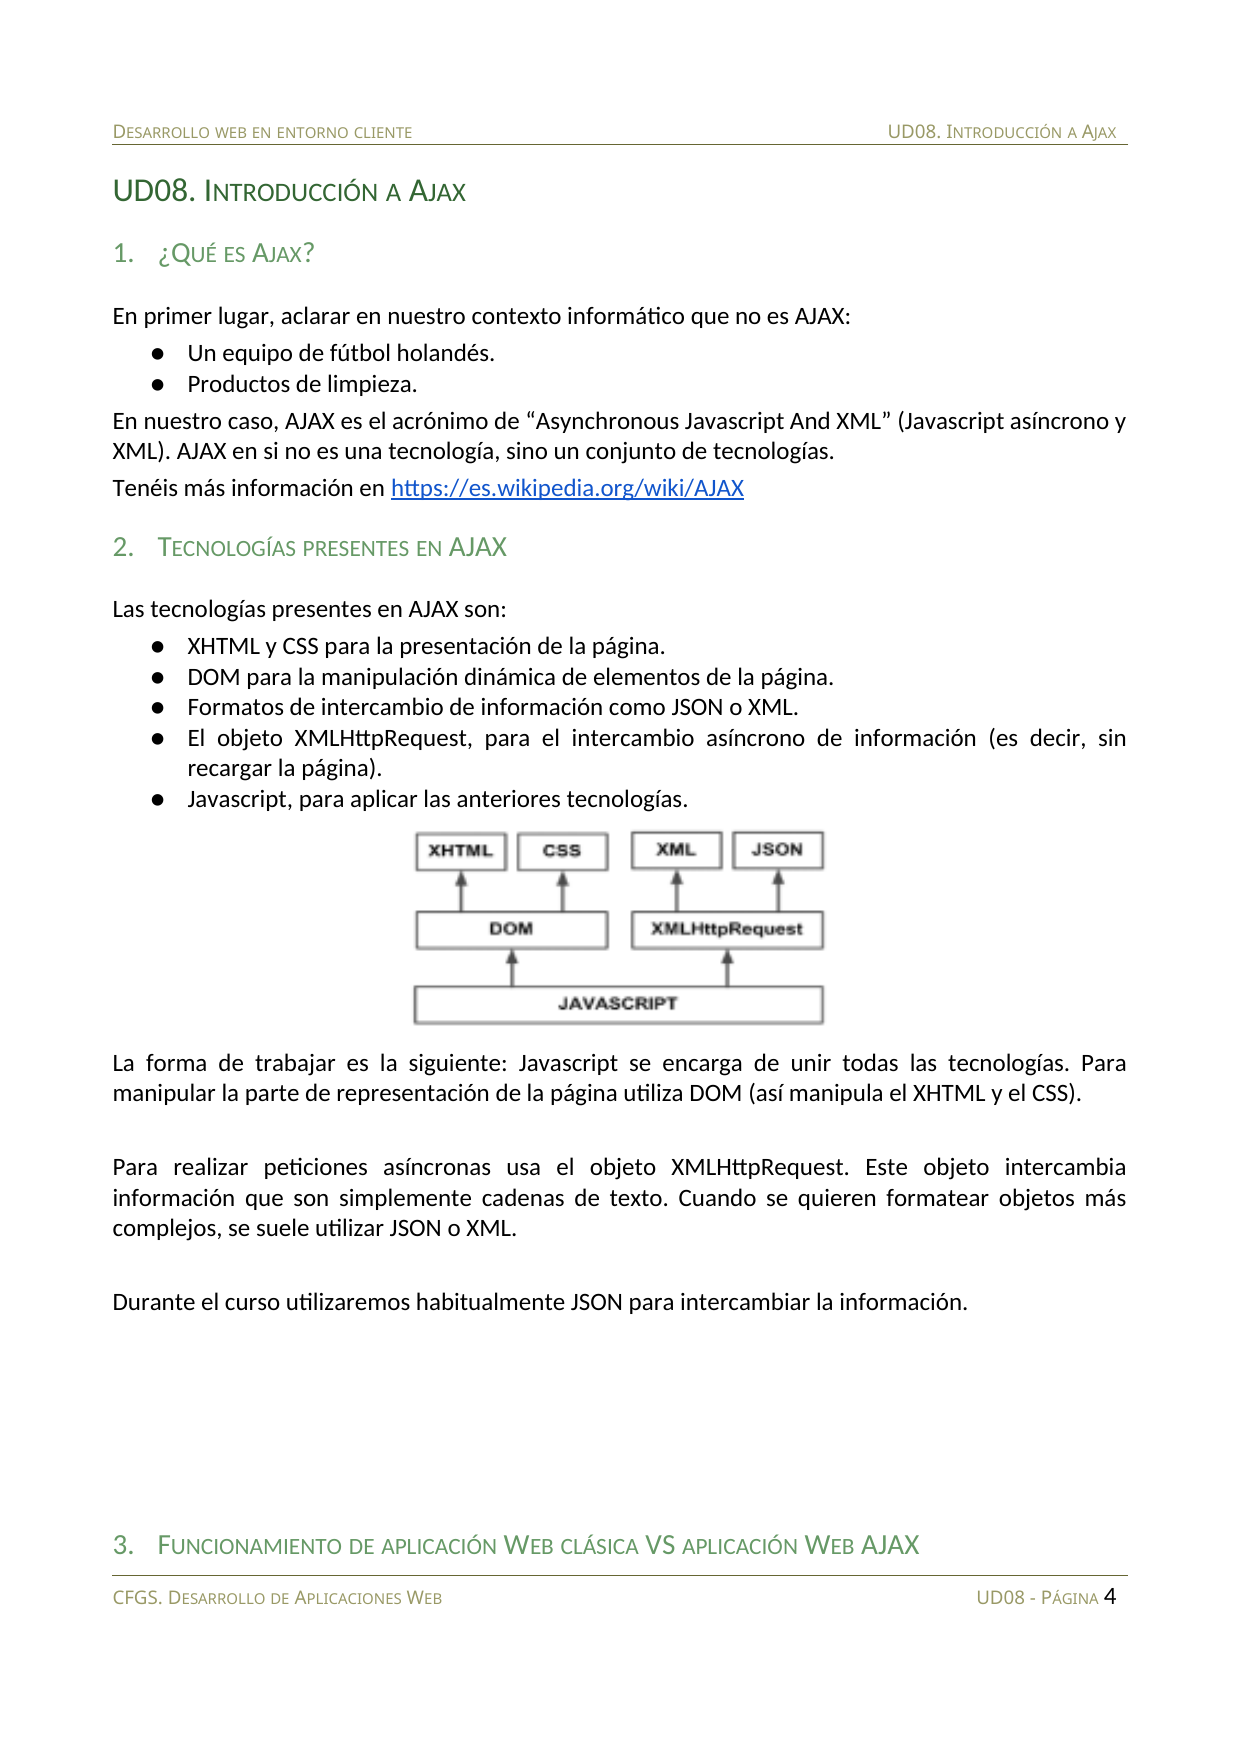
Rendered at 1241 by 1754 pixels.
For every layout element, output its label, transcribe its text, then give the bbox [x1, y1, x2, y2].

text La forma de trabajar es la siguiente: Javascript se encarga de unir todas las tecnologías. Para manipular la parte de representación de la página utiliza DOM (así manipula el XHTML y el CSS). [112, 1047, 1128, 1108]
subtitle Tecnologías presentes en AJAX [112, 528, 1128, 563]
list Formatos de intercambio de información como JSON o XML. [150, 691, 1128, 722]
picture [399, 820, 842, 1041]
list XHTML y CSS para la presentación de la página. [150, 630, 1128, 661]
subtitle ¿Qué es Ajax? [112, 234, 1128, 270]
text Tenéis más información en https://es.wikipedia.org/wiki/AJAX [112, 472, 1128, 503]
list Javascript, para aplicar las anteriores tecnologías. [150, 783, 1128, 813]
list Productos de limpieza. [150, 368, 1128, 398]
text Durante el curso utilizaremos habitualmente JSON para intercambiar la información. [112, 1286, 1128, 1317]
text Para realizar peticiones asíncronas usa el objeto XMLHttpRequest. Este objeto intercambia información que son simplemente cadenas de texto. Cuando se quieren formatear objetos más complejos, se suele utilizar JSON o XML. [112, 1151, 1128, 1243]
text UD08. Introducción a Ajax [112, 169, 1128, 210]
list DOM para la manipulación dinámica de elementos de la página. [150, 661, 1128, 691]
list El objeto XMLHttpRequest, para el intercambio asíncrono de información (es decir, sin recargar la página). [150, 722, 1128, 783]
text En primer lugar, aclarar en nuestro contexto informático que no es AJAX: [112, 300, 1128, 331]
subtitle Funcionamiento de aplicación Web clásica VS aplicación Web AJAX [112, 1526, 1128, 1562]
text En nuestro caso, AJAX es el acrónimo de “Asynchronous Javascript And XML” (Javascript asíncrono y XML). AJAX en si no es una tecnología, sino un conjunto de tecnologías. [112, 405, 1128, 466]
text Las tecnologías presentes en AJAX son: [112, 593, 1128, 624]
list Un equipo de fútbol holandés. [150, 337, 1128, 368]
